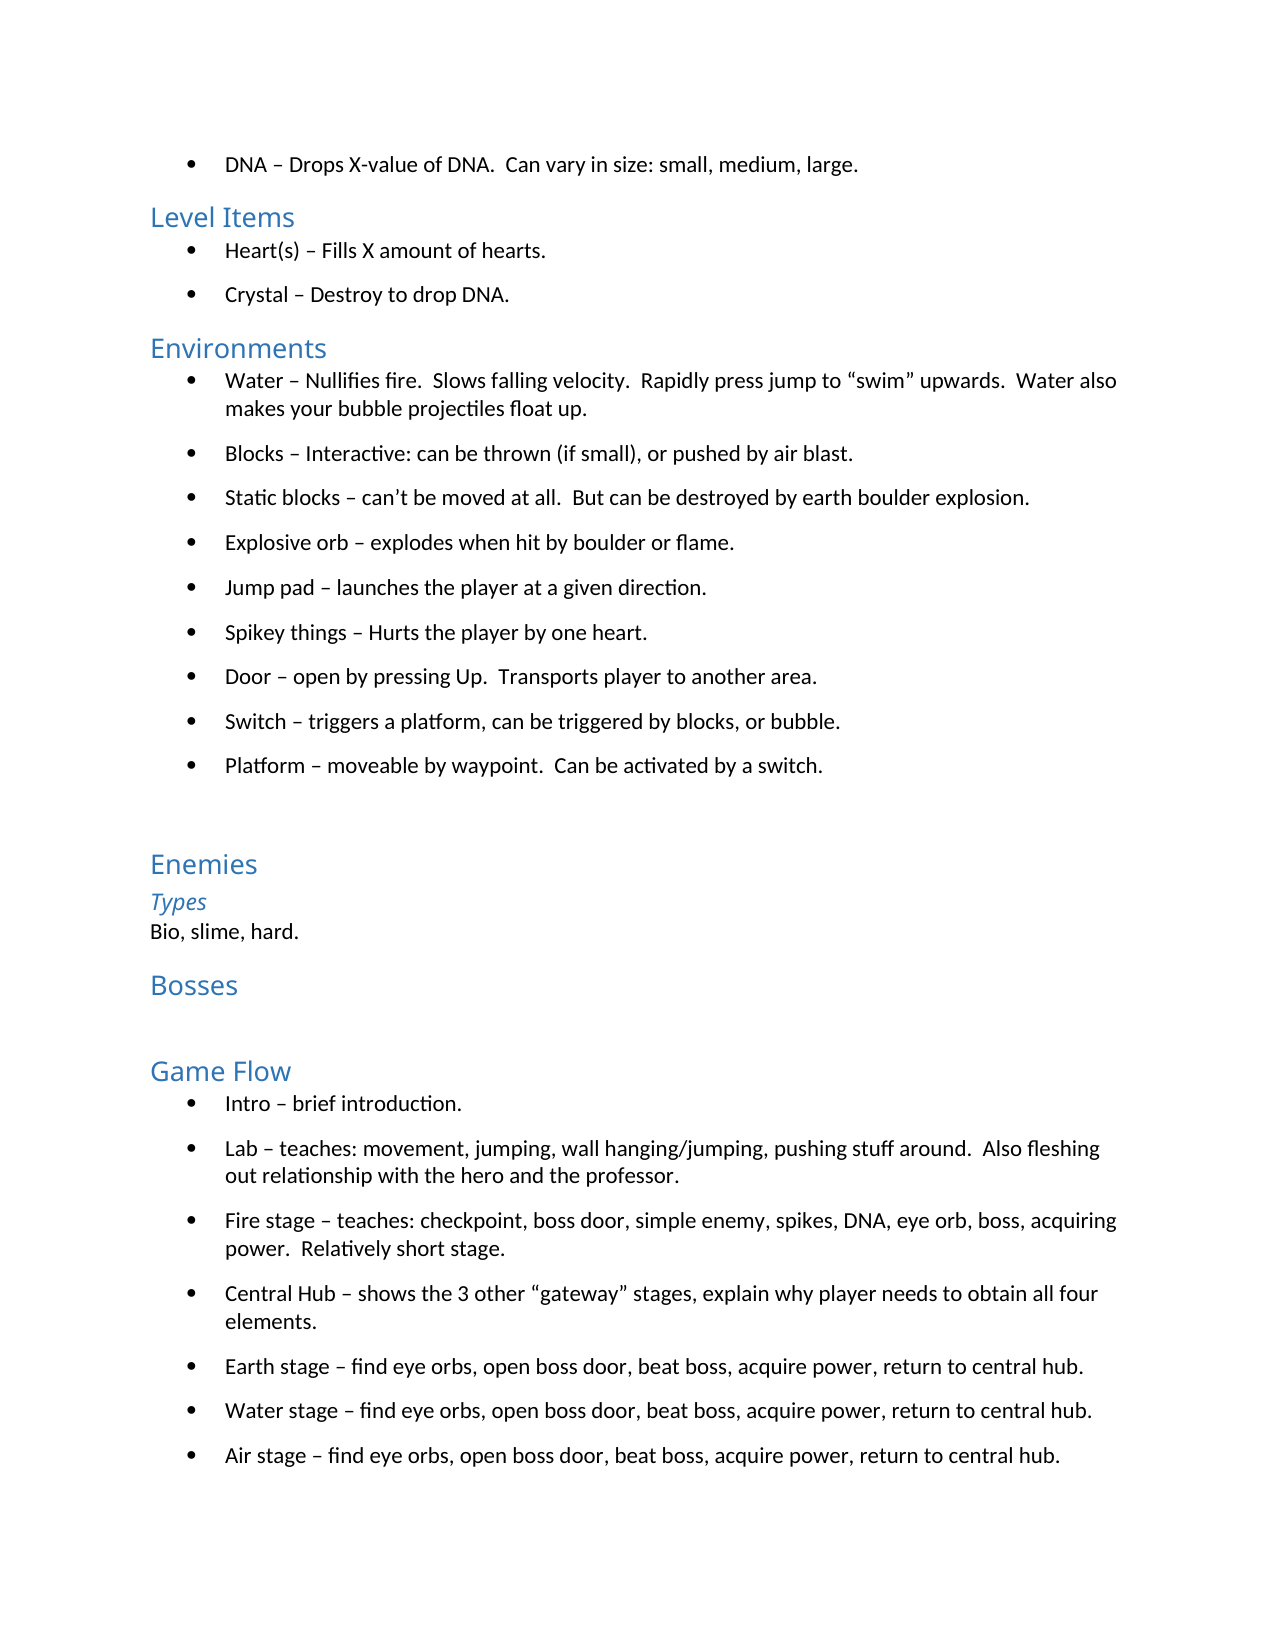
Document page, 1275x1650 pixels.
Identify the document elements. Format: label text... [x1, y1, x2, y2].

subtitle Environments [150, 329, 1125, 366]
list Crystal – Destroy to drop DNA. [187, 280, 1125, 308]
list Fire stage – teaches: checkpoint, boss door, simple enemy, spikes, DNA, eye orb, boss, acquiring power. Relatively short stage. [187, 1206, 1125, 1262]
list Lab – teaches: movement, jumping, wall hanging/jumping, pushing stuff around. Also fleshing out relationship with the hero and the professor. [187, 1134, 1125, 1190]
list Air stage – find eye orbs, open boss door, beat boss, acquire power, return to central hub. [187, 1441, 1125, 1469]
list Blocks – Interactive: can be thrown (if small), or pushed by air blast. [187, 439, 1125, 467]
list Spikey things – Hurts the player by one heart. [187, 618, 1125, 646]
list Intro – brief introduction. [187, 1089, 1125, 1117]
subtitle Game Flow [150, 1052, 1125, 1089]
list Switch – triggers a platform, can be triggered by blocks, or bubble. [187, 707, 1125, 735]
list Water – Nullifies fire. Slows falling velocity. Rapidly press jump to “swim” upwards. Water also makes your bubble projectiles float up. [187, 366, 1125, 422]
list Explosive orb – explodes when hit by boulder or flame. [187, 528, 1125, 556]
list Platform – moveable by waypoint. Can be activated by a switch. [187, 752, 1125, 780]
list Jump pad – launches the player at a given direction. [187, 573, 1125, 601]
list Heart(s) – Fills X amount of hearts. [187, 236, 1125, 264]
list Earth stage – find eye orbs, open boss door, beat boss, acquire power, return to central hub. [187, 1352, 1125, 1380]
list Door – open by pressing Up. Transports player to another area. [187, 662, 1125, 690]
list Water stage – find eye orbs, open boss door, beat boss, acquire power, return to central hub. [187, 1396, 1125, 1424]
list Central Hub – shows the 3 other “gateway” stages, explain why player needs to obtain all four elements. [187, 1279, 1125, 1335]
subtitle Enemies [150, 845, 1125, 882]
subtitle Types [150, 886, 1125, 917]
text Bio, slime, hard. [150, 917, 1125, 946]
list Static blocks – can’t be moved at all. But can be destroyed by earth boulder explosion. [187, 483, 1125, 512]
subtitle Level Items [150, 199, 1125, 236]
list DNA – Drops X-value of DNA. Can vary in size: small, medium, large. [187, 150, 1125, 178]
subtitle Bosses [150, 966, 1125, 1003]
